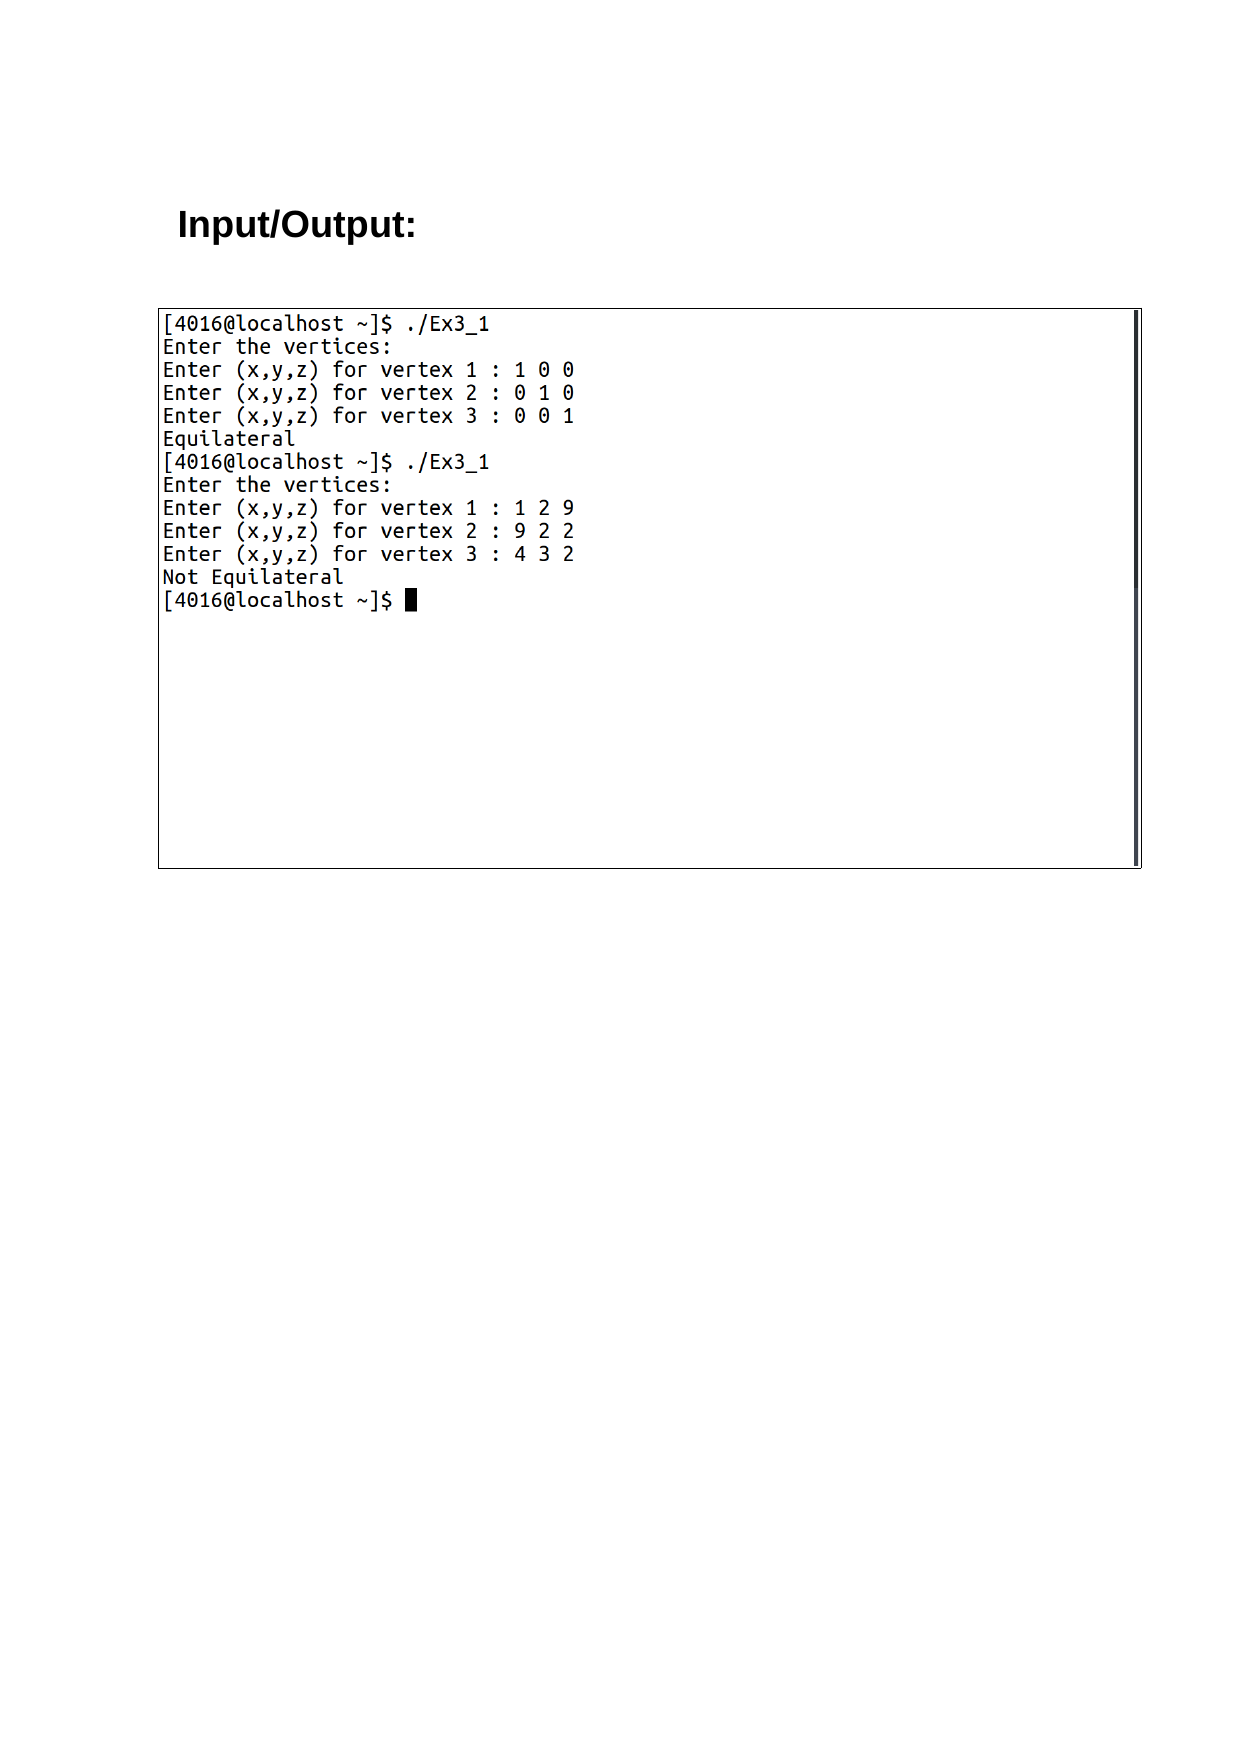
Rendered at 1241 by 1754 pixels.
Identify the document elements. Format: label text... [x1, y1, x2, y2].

subtitle Input/Output: [177, 202, 1122, 246]
picture [161, 310, 1139, 866]
